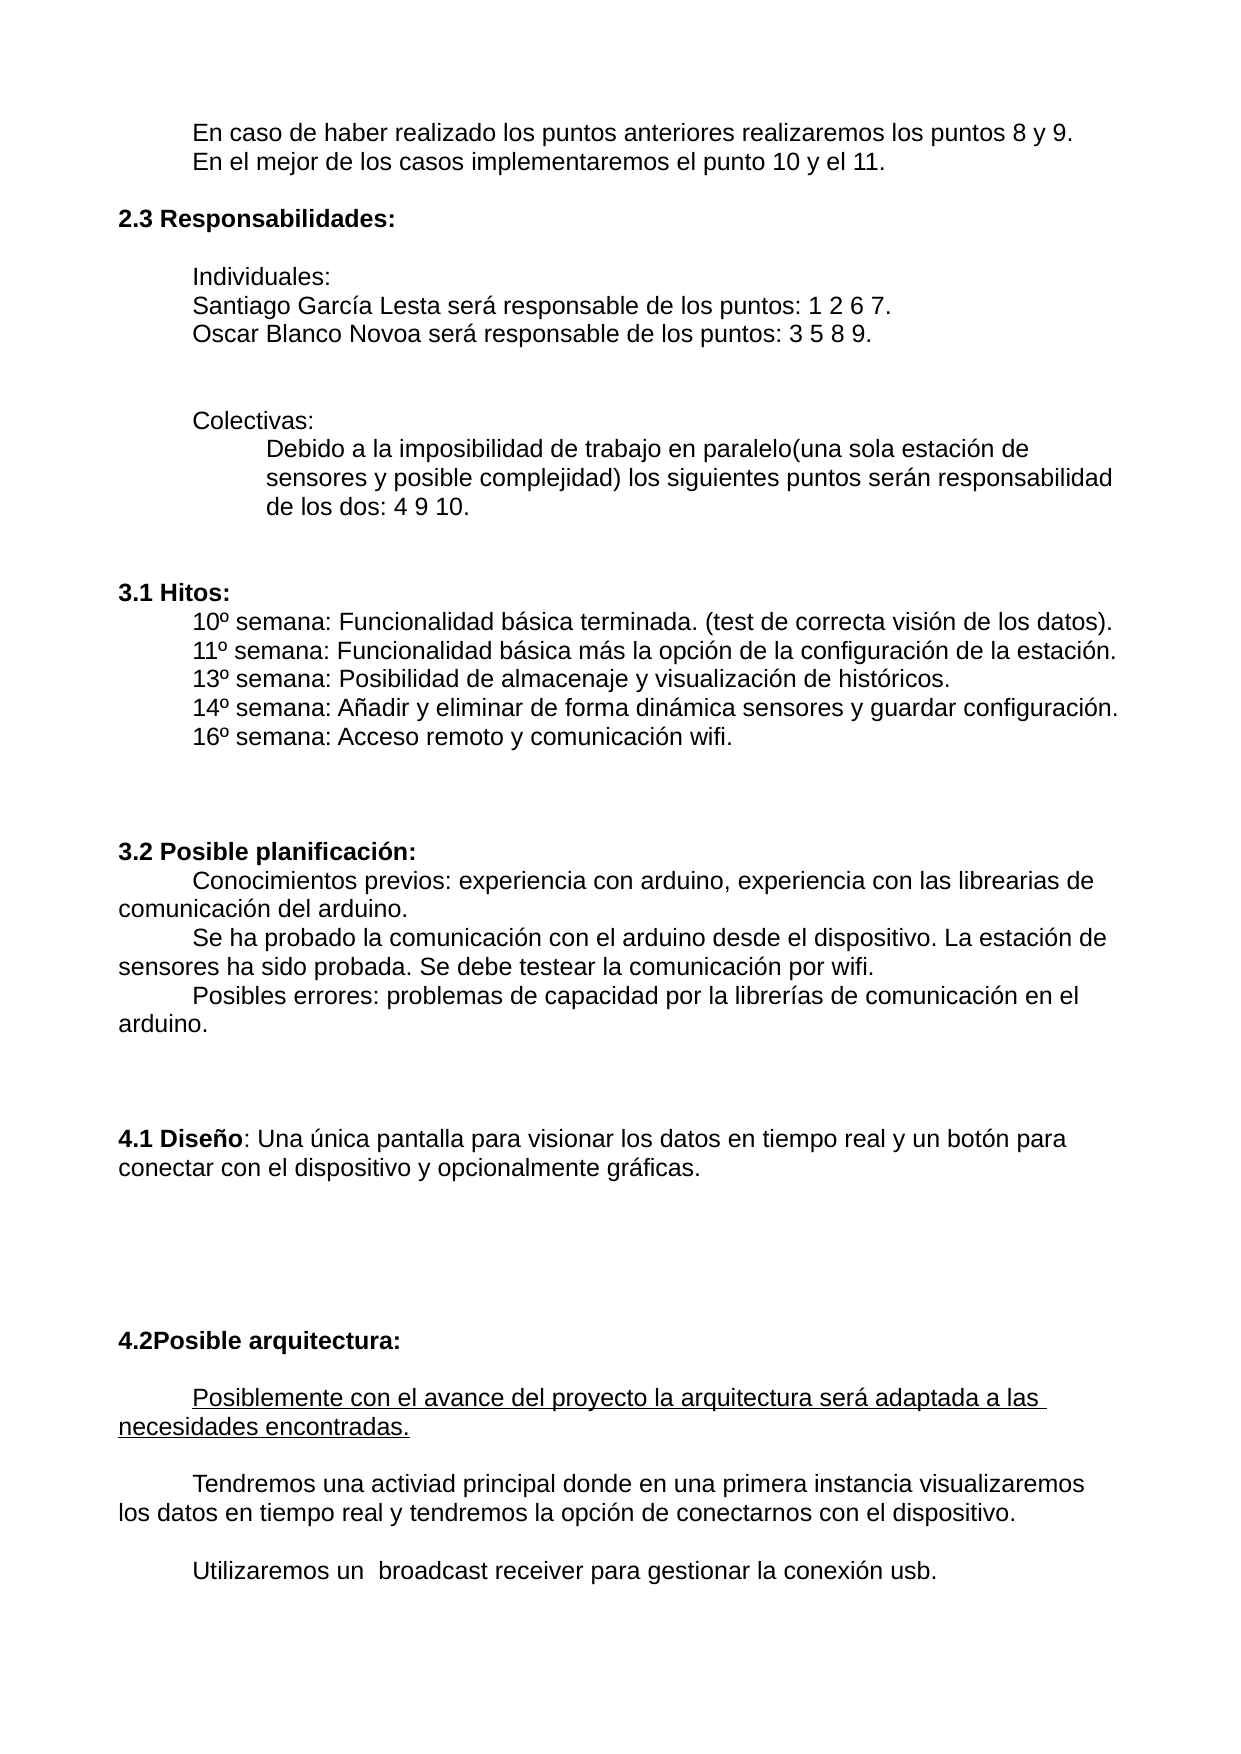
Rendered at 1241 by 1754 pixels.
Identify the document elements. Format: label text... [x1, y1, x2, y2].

text 14º semana: Añadir y eliminar de forma dinámica sensores y guardar configuración. [118, 693, 1122, 722]
text En el mejor de los casos implementaremos el punto 10 y el 11. [118, 147, 1122, 176]
text 3.1 Hitos: [118, 578, 1122, 607]
text Se ha probado la comunicación con el arduino desde el dispositivo. La estación de sensores ha sido probada. Se debe testear la comunicación por wifi. [118, 923, 1122, 981]
text 10º semana: Funcionalidad básica terminada. (test de correcta visión de los datos). [118, 607, 1122, 636]
text Utilizaremos un broadcast receiver para gestionar la conexión usb. [118, 1556, 1122, 1584]
text Posibles errores: problemas de capacidad por la librerías de comunicación en el arduino. [118, 981, 1122, 1038]
text 13º semana: Posibilidad de almacenaje y visualización de históricos. [118, 664, 1122, 693]
text 4.2Posible arquitectura: [118, 1326, 1122, 1354]
text 3.2 Posible planificación: [118, 837, 1122, 866]
text Oscar Blanco Novoa será responsable de los puntos: 3 5 8 9. [118, 319, 1122, 348]
text 2.3 Responsabilidades: [118, 204, 1122, 233]
text Debido a la imposibilidad de trabajo en paralelo(una sola estación de sensores y posible complejidad) los siguientes puntos serán responsabilidad de los dos: 4 9 10. [118, 434, 1122, 521]
text Conocimientos previos: experiencia con arduino, experiencia con las librearias de comunicación del arduino. [118, 866, 1122, 923]
text 4.1 Diseño: Una única pantalla para visionar los datos en tiempo real y un botón para conectar con el dispositivo y opcionalmente gráficas. [118, 1124, 1122, 1182]
text 11º semana: Funcionalidad básica más la opción de la configuración de la estación. [118, 636, 1122, 664]
text 16º semana: Acceso remoto y comunicación wifi. [118, 722, 1122, 751]
text En caso de haber realizado los puntos anteriores realizaremos los puntos 8 y 9. [118, 118, 1122, 147]
text Colectivas: [118, 406, 1122, 434]
text Posiblemente con el avance del proyecto la arquitectura será adaptada a las necesidades encontradas. [118, 1383, 1122, 1441]
text Santiago García Lesta será responsable de los puntos: 1 2 6 7. [118, 291, 1122, 319]
text Tendremos una activiad principal donde en una primera instancia visualizaremos los datos en tiempo real y tendremos la opción de conectarnos con el dispositivo. [118, 1469, 1122, 1527]
text Individuales: [118, 262, 1122, 291]
